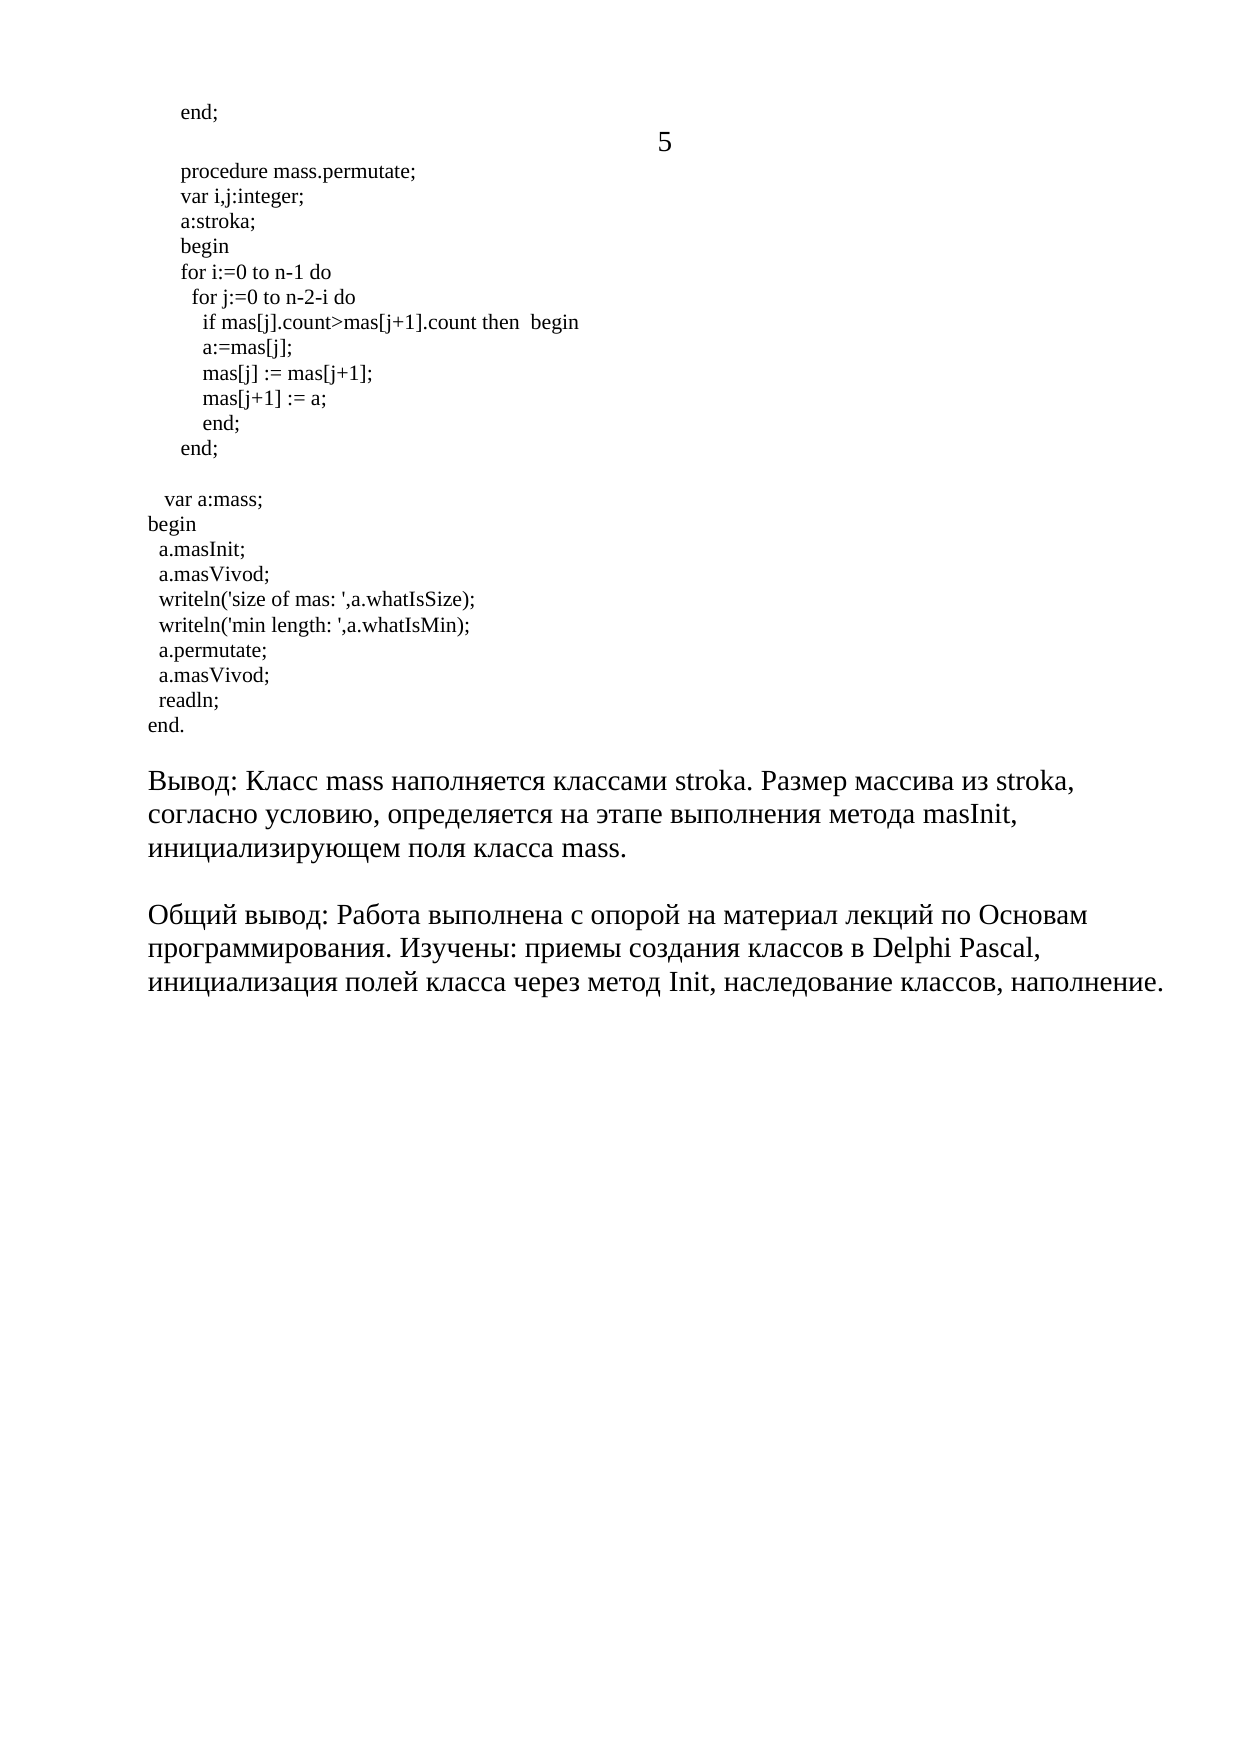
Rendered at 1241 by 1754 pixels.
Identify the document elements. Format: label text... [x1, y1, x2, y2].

text a.masVivod; [148, 662, 1181, 687]
text writeln('size of mas: ',a.whatIsSize); [148, 586, 1181, 612]
text Вывод: Класс mass наполняется классами stroka. Размер массива из stroka, согласно условию, определяется на этапе выполнения метода masInit, инициализирующем поля класса mass. [148, 763, 1181, 863]
text var a:mass; [148, 486, 1181, 511]
text a:=mas[j]; [148, 334, 1181, 359]
text var i,j:integer; [148, 183, 1181, 208]
text if mas[j].count>mas[j+1].count then begin [148, 309, 1181, 334]
text readln; [148, 687, 1181, 712]
text begin [148, 233, 1181, 259]
text mas[j+1] := a; [148, 385, 1181, 410]
text Общий вывод: Работа выполнена с опорой на материал лекций по Основам программирования. Изучены: приемы создания классов в Delphi Pascal, инициализация полей класса через метод Init, наследование классов, наполнение. [148, 897, 1181, 998]
text end; [148, 435, 1181, 460]
text a.masInit; [148, 536, 1181, 561]
text writeln('min length: ',a.whatIsMin); [148, 612, 1181, 637]
text a.masVivod; [148, 561, 1181, 586]
text mas[j] := mas[j+1]; [148, 359, 1181, 385]
text end; [148, 410, 1181, 435]
text end; [148, 99, 1181, 124]
text 5 [148, 124, 1181, 158]
text begin [148, 511, 1181, 536]
text end. [148, 712, 1181, 738]
text for i:=0 to n-1 do [148, 259, 1181, 284]
text a:stroka; [148, 208, 1181, 233]
text a.permutate; [148, 637, 1181, 662]
text for j:=0 to n-2-i do [148, 284, 1181, 309]
text procedure mass.permutate; [148, 158, 1181, 183]
